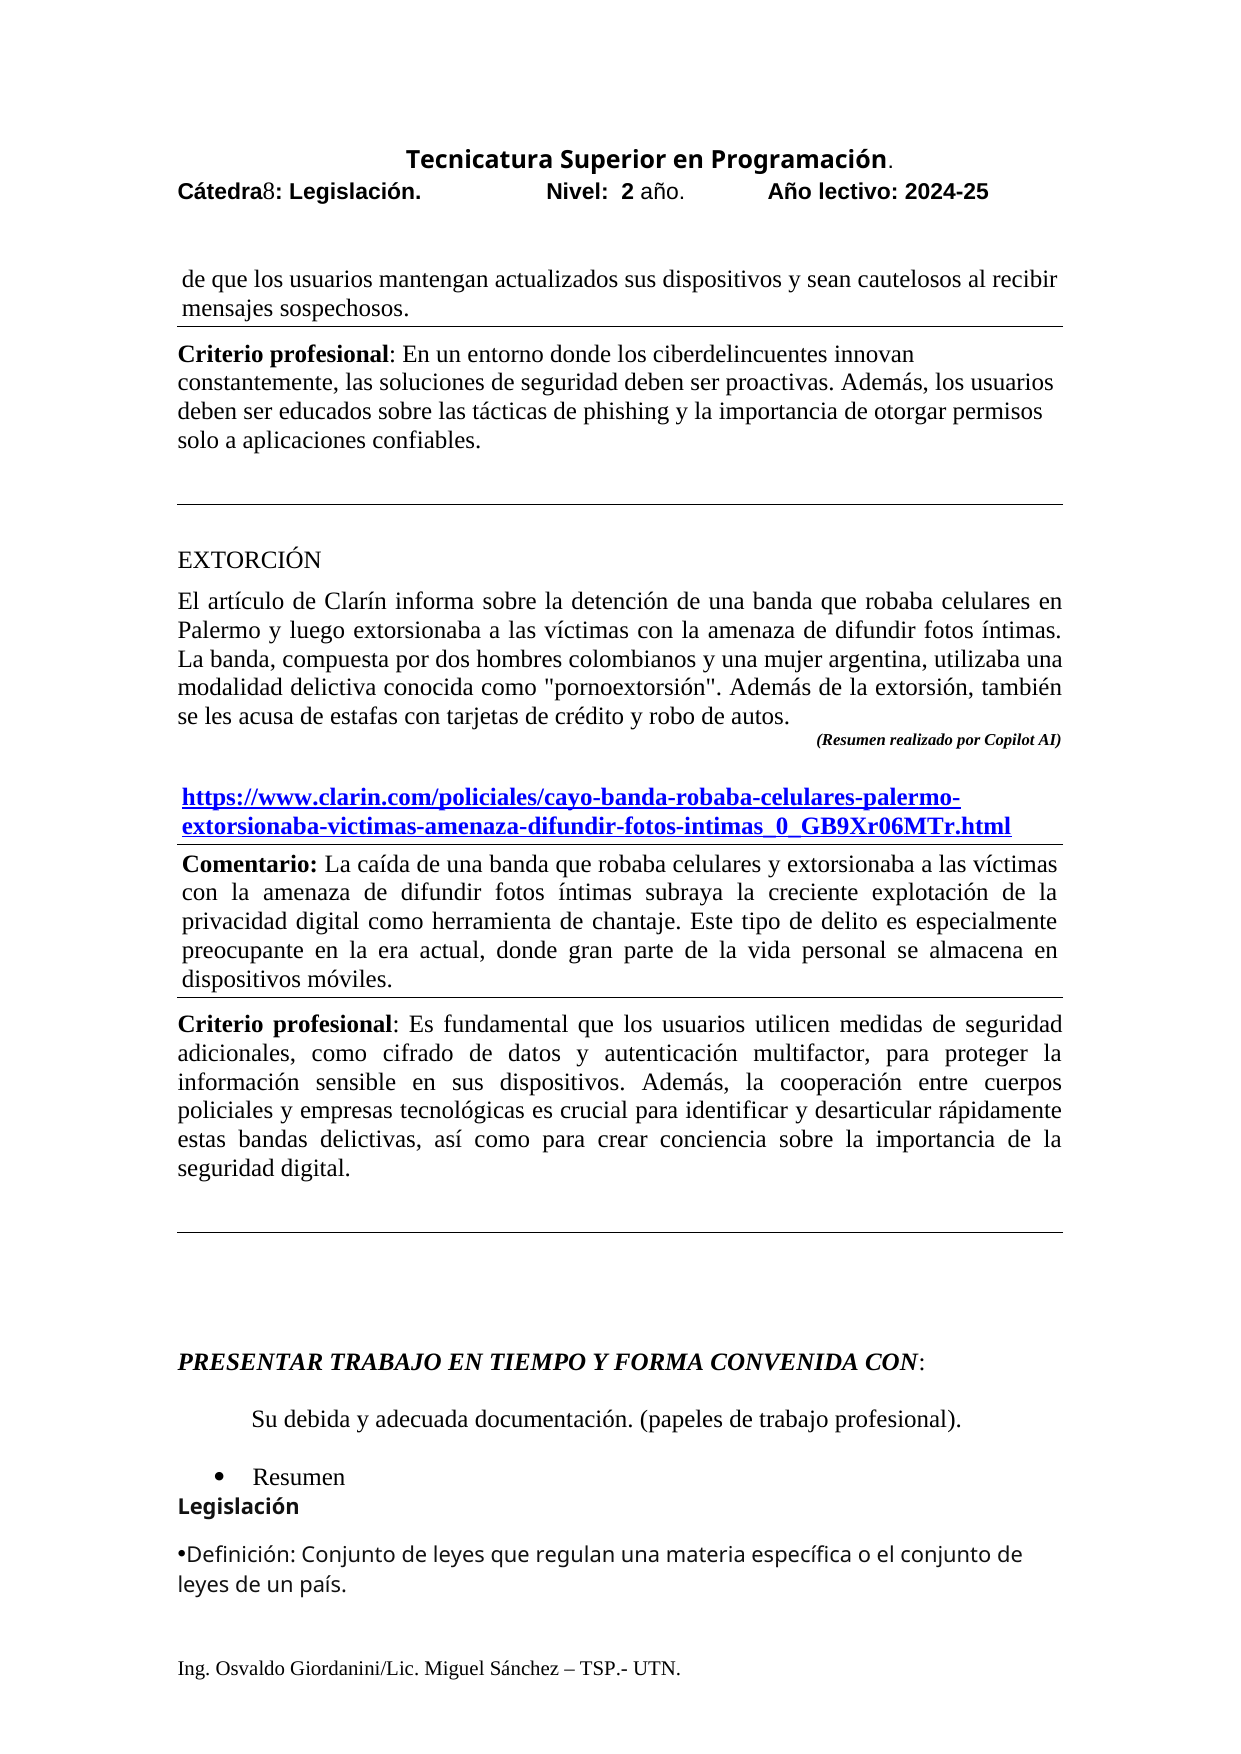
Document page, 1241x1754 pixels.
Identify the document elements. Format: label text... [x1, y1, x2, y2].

text (Resumen realizado por Copilot AI) [177, 730, 1063, 749]
list Resumen [215, 1462, 1063, 1491]
text de que los usuarios mantengan actualizados sus dispositivos y sean cautelosos al recibir mensajes sospechosos. [177, 260, 1063, 326]
list Legislación [177, 1491, 1063, 1521]
text Su debida y adecuada documentación. (papeles de trabajo profesional). [177, 1404, 1063, 1433]
list Definición: Conjunto de leyes que regulan una materia específica o el conjunto de leyes de un país. [177, 1539, 1063, 1599]
text Comentario: La caída de una banda que robaba celulares y extorsionaba a las víctimas con la amenaza de difundir fotos íntimas subraya la creciente explotación de la privacidad digital como herramienta de chantaje. Este tipo de delito es especialmente preocupante en la era actual, donde gran parte de la vida personal se almacena en dispositivos móviles. [177, 845, 1063, 997]
text EXTORCIÓN [177, 545, 1063, 574]
text PRESENTAR TRABAJO EN TIEMPO Y FORMA CONVENIDA CON: [177, 1347, 1063, 1376]
text Criterio profesional: Es fundamental que los usuarios utilicen medidas de seguridad adicionales, como cifrado de datos y autenticación multifactor, para proteger la información sensible en sus dispositivos. Además, la cooperación entre cuerpos policiales y empresas tecnológicas es crucial para identificar y desarticular rápidamente estas bandas delictivas, así como para crear conciencia sobre la importancia de la seguridad digital. [177, 1009, 1063, 1182]
text Criterio profesional: En un entorno donde los ciberdelincuentes innovan constantemente, las soluciones de seguridad deben ser proactivas. Además, los usuarios deben ser educados sobre las tácticas de phishing y la importancia de otorgar permisos solo a aplicaciones confiables. [177, 339, 1063, 454]
text https://www.clarin.com/policiales/cayo-banda-robaba-celulares-palermo-extorsionaba-victimas-amenaza-difundir-fotos-intimas_0_GB9Xr06MTr.html [177, 778, 1063, 844]
text El artículo de Clarín informa sobre la detención de una banda que robaba celulares en Palermo y luego extorsionaba a las víctimas con la amenaza de difundir fotos íntimas. La banda, compuesta por dos hombres colombianos y una mujer argentina, utilizaba una modalidad delictiva conocida como "pornoextorsión". Además de la extorsión, también se les acusa de estafas con tarjetas de crédito y robo de autos. [177, 586, 1063, 730]
